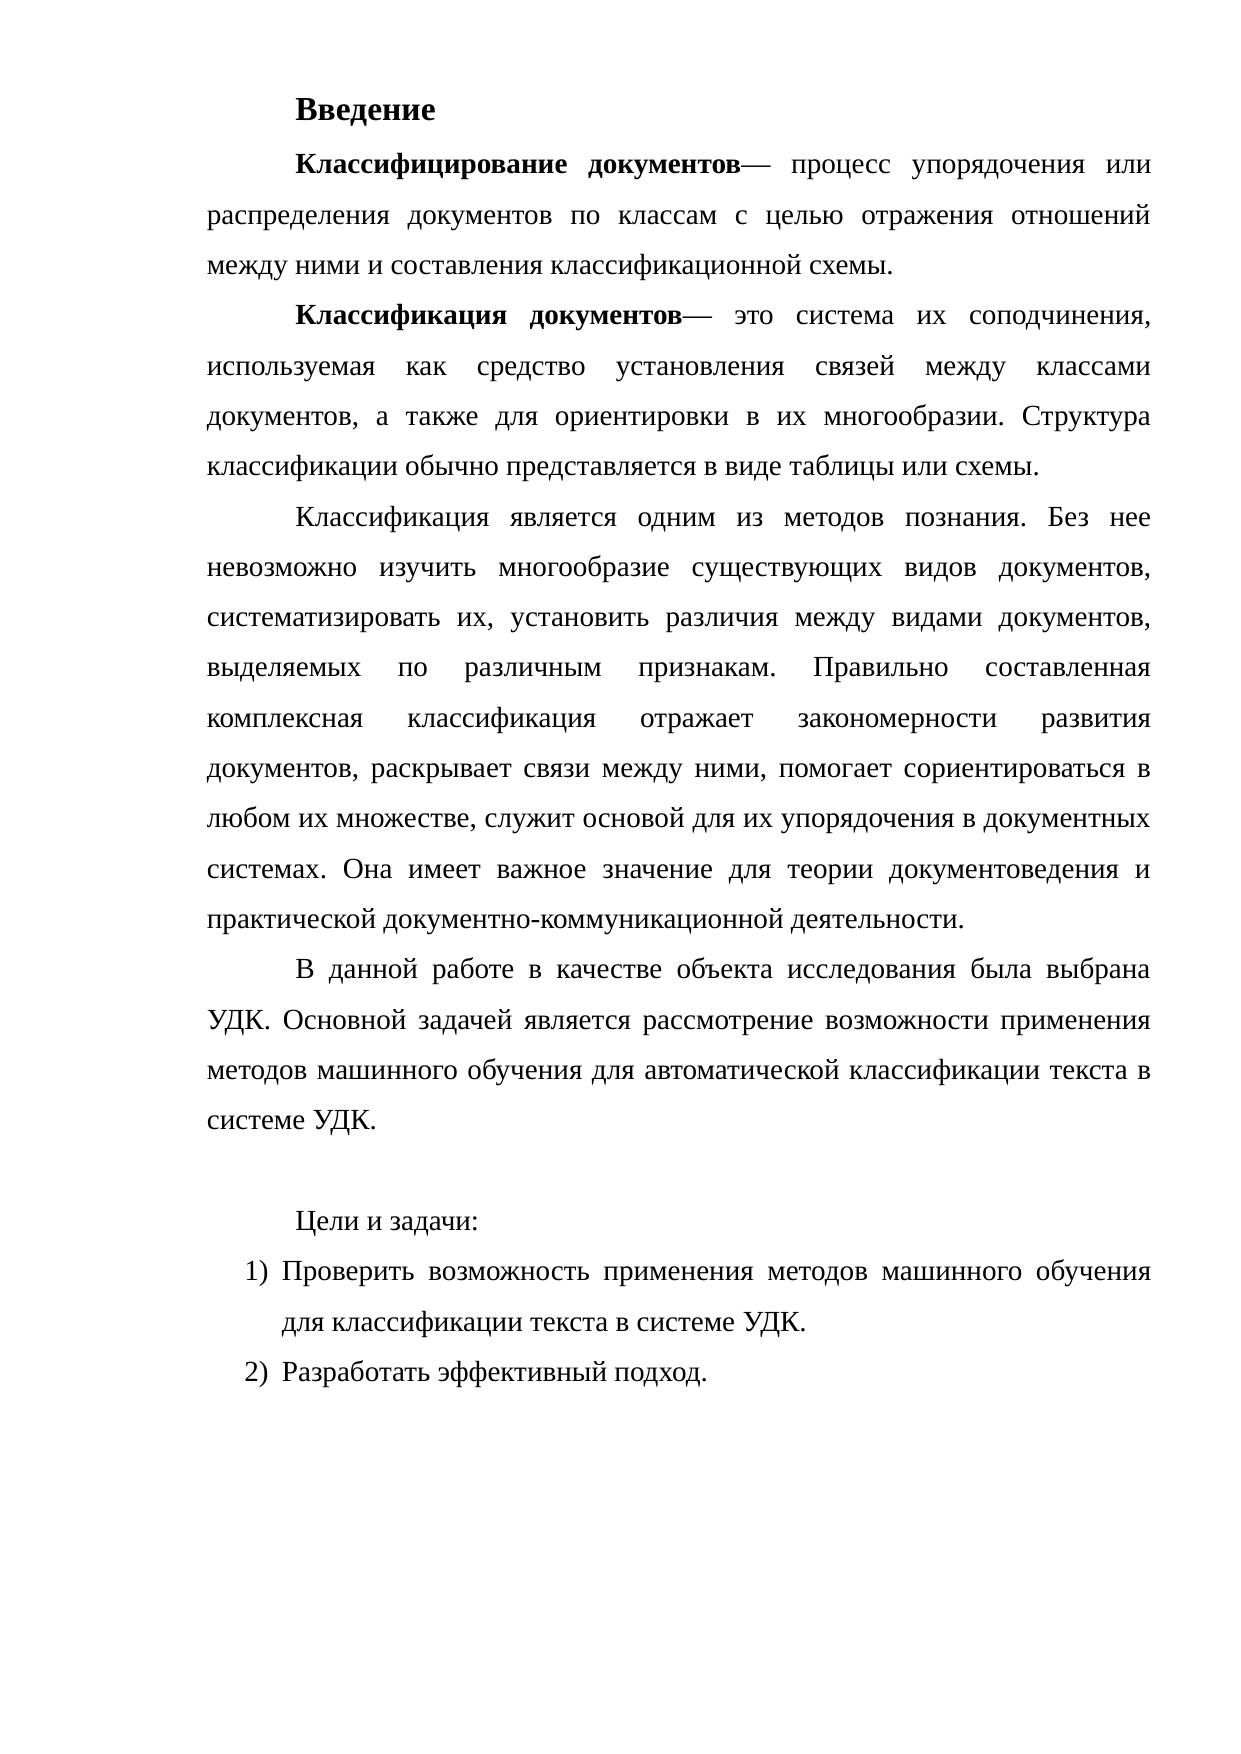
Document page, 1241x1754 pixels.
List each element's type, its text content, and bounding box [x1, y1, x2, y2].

list Проверить возможность применения методов машинного обучения для классификации текста в системе УДК. [244, 1253, 1152, 1337]
text В данной работе в качестве объекта исследования была выбрана УДК. Основной задачей является рассмотрение возможности применения методов машинного обучения для автоматической классификации текста в системе УДК. [207, 951, 1152, 1136]
text Классифицирование документов— процесс упорядочения или распределения документов по классам с целью отражения отношений между ними и составления классификационной схемы. [207, 146, 1152, 281]
list Разработать эффективный подход. [244, 1354, 1152, 1387]
subtitle Введение [207, 88, 1152, 127]
text Цели и задачи: [207, 1203, 1152, 1237]
text Классификация является одним из методов познания. Без нее невозможно изучить многообразие существующих видов документов, систематизировать их, установить различия между видами документов, выделяемых по различным признакам. Правильно составленная комплексная классификация отражает закономерности развития документов, раскрывает связи между ними, помогает сориентироваться в любом их множестве, служит основой для их упорядочения в документных системах. Она имеет важное значение для теории документоведения и практической документно-коммуникационной деятельности. [207, 499, 1152, 935]
text Классификация документов— это система их соподчинения, используемая как средство установления связей между классами документов, а также для ориентировки в их многообразии. Структура классификации обычно представляется в виде таблицы или схемы. [207, 297, 1152, 482]
